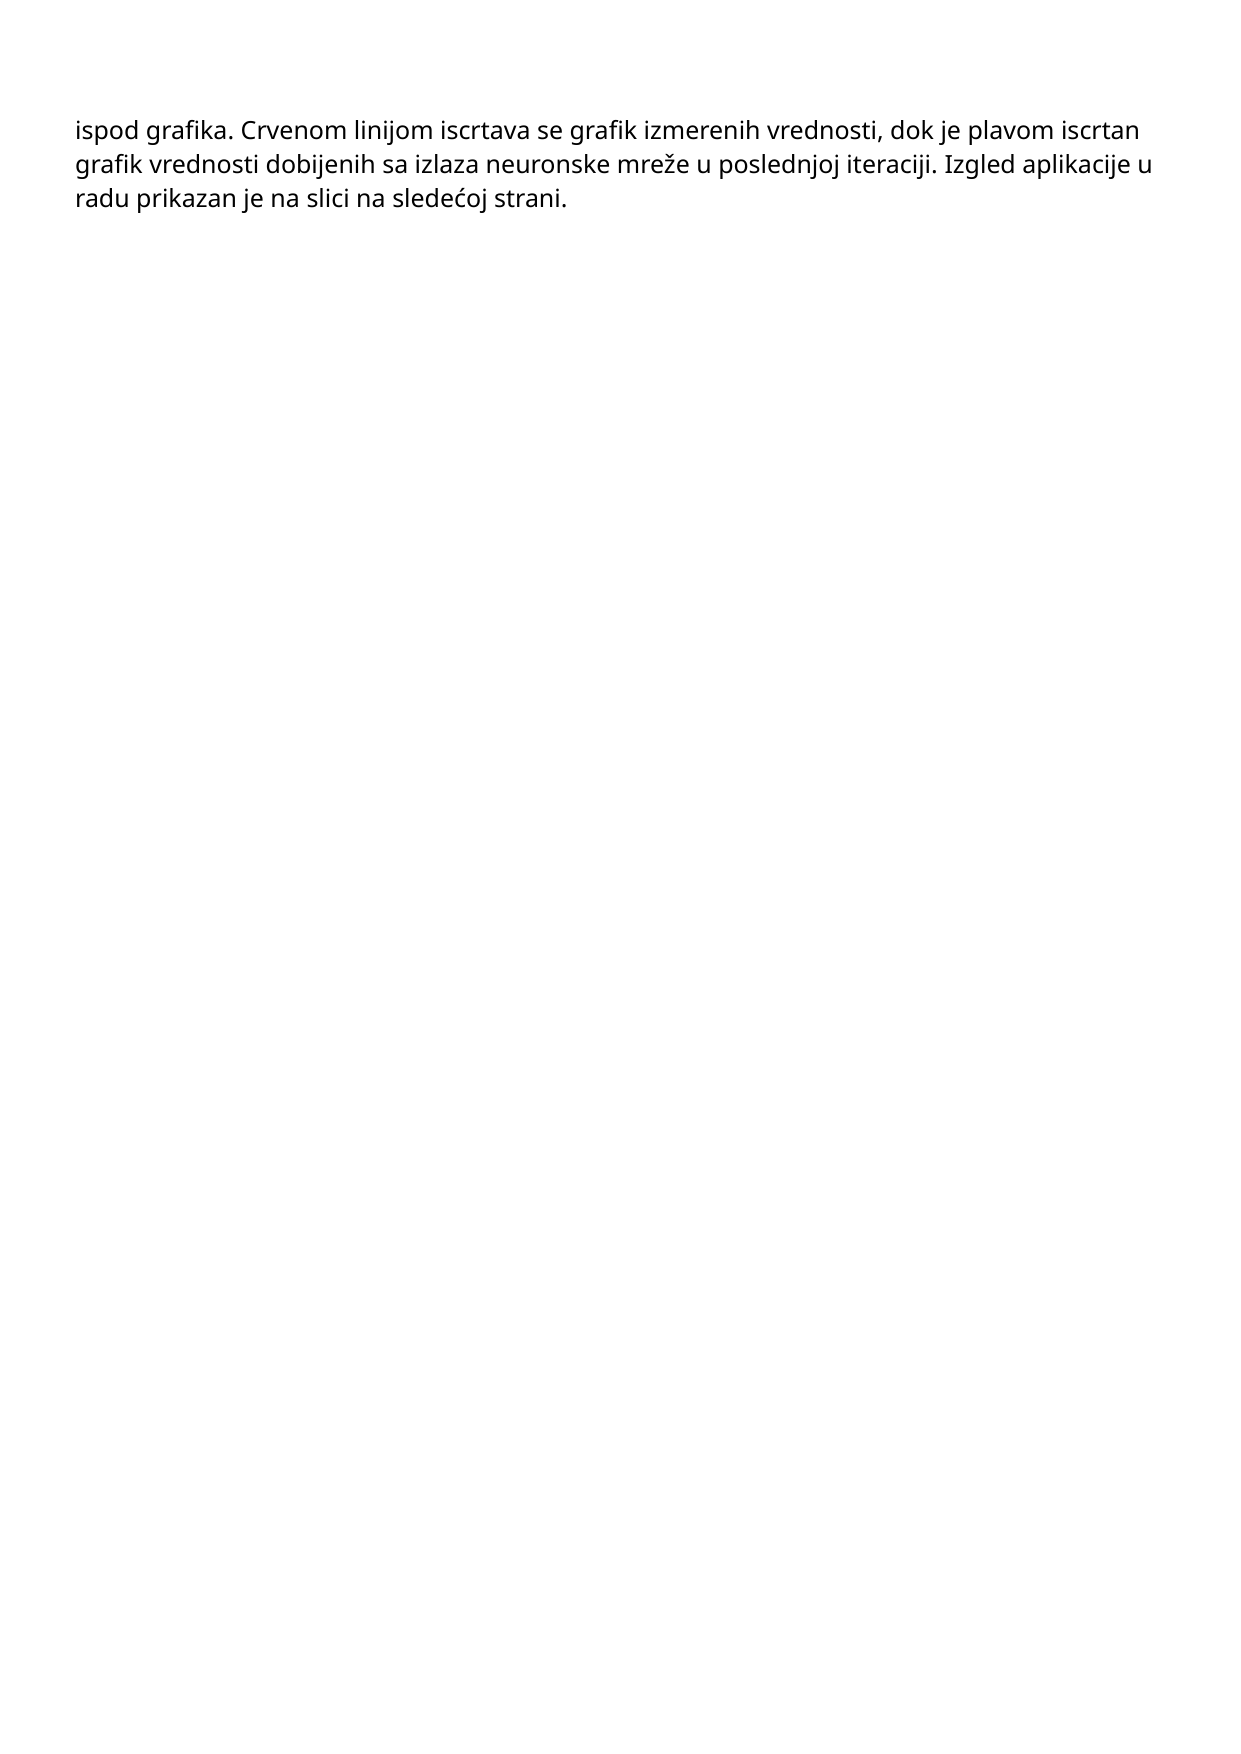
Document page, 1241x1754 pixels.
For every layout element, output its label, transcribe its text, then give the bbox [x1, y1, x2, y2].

text ispod grafika. Crvenom linijom iscrtava se grafik izmerenih vrednosti, dok je plavom iscrtan grafik vrednosti dobijenih sa izlaza neuronske mreže u poslednjoj iteraciji. Izgled aplikacije u radu prikazan je na slici na sledećoj strani. [75, 112, 1165, 215]
